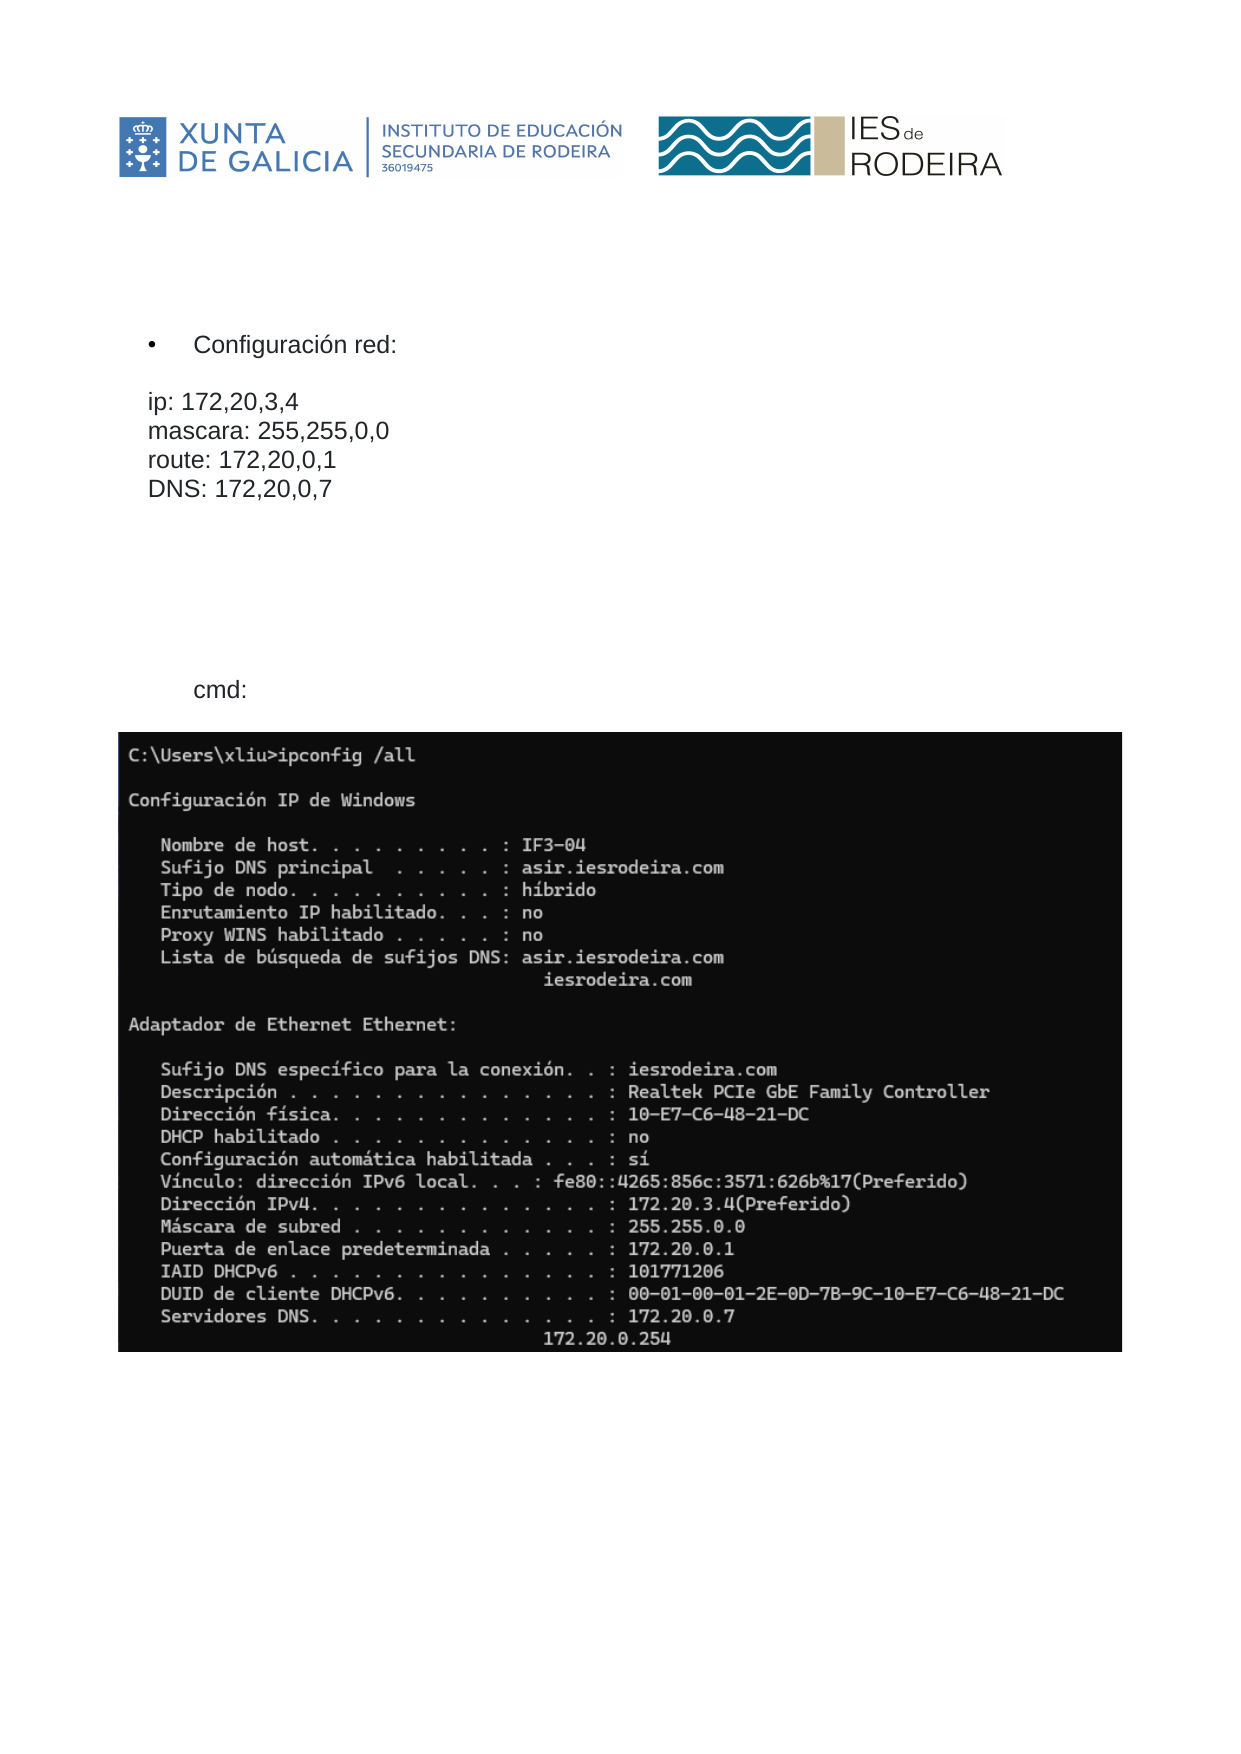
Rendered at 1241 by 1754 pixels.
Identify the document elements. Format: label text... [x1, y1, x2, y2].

picture [657, 115, 1006, 177]
text mascara: 255,255,0,0 [148, 416, 1122, 445]
picture [118, 116, 623, 178]
text ip: 172,20,3,4 [148, 387, 1122, 416]
list cmd: [156, 675, 1122, 703]
list Configuración red: [148, 330, 1122, 358]
text route: 172,20,0,1 [148, 445, 1122, 473]
picture [118, 732, 1123, 1352]
text DNS: 172,20,0,7 [148, 473, 1122, 502]
